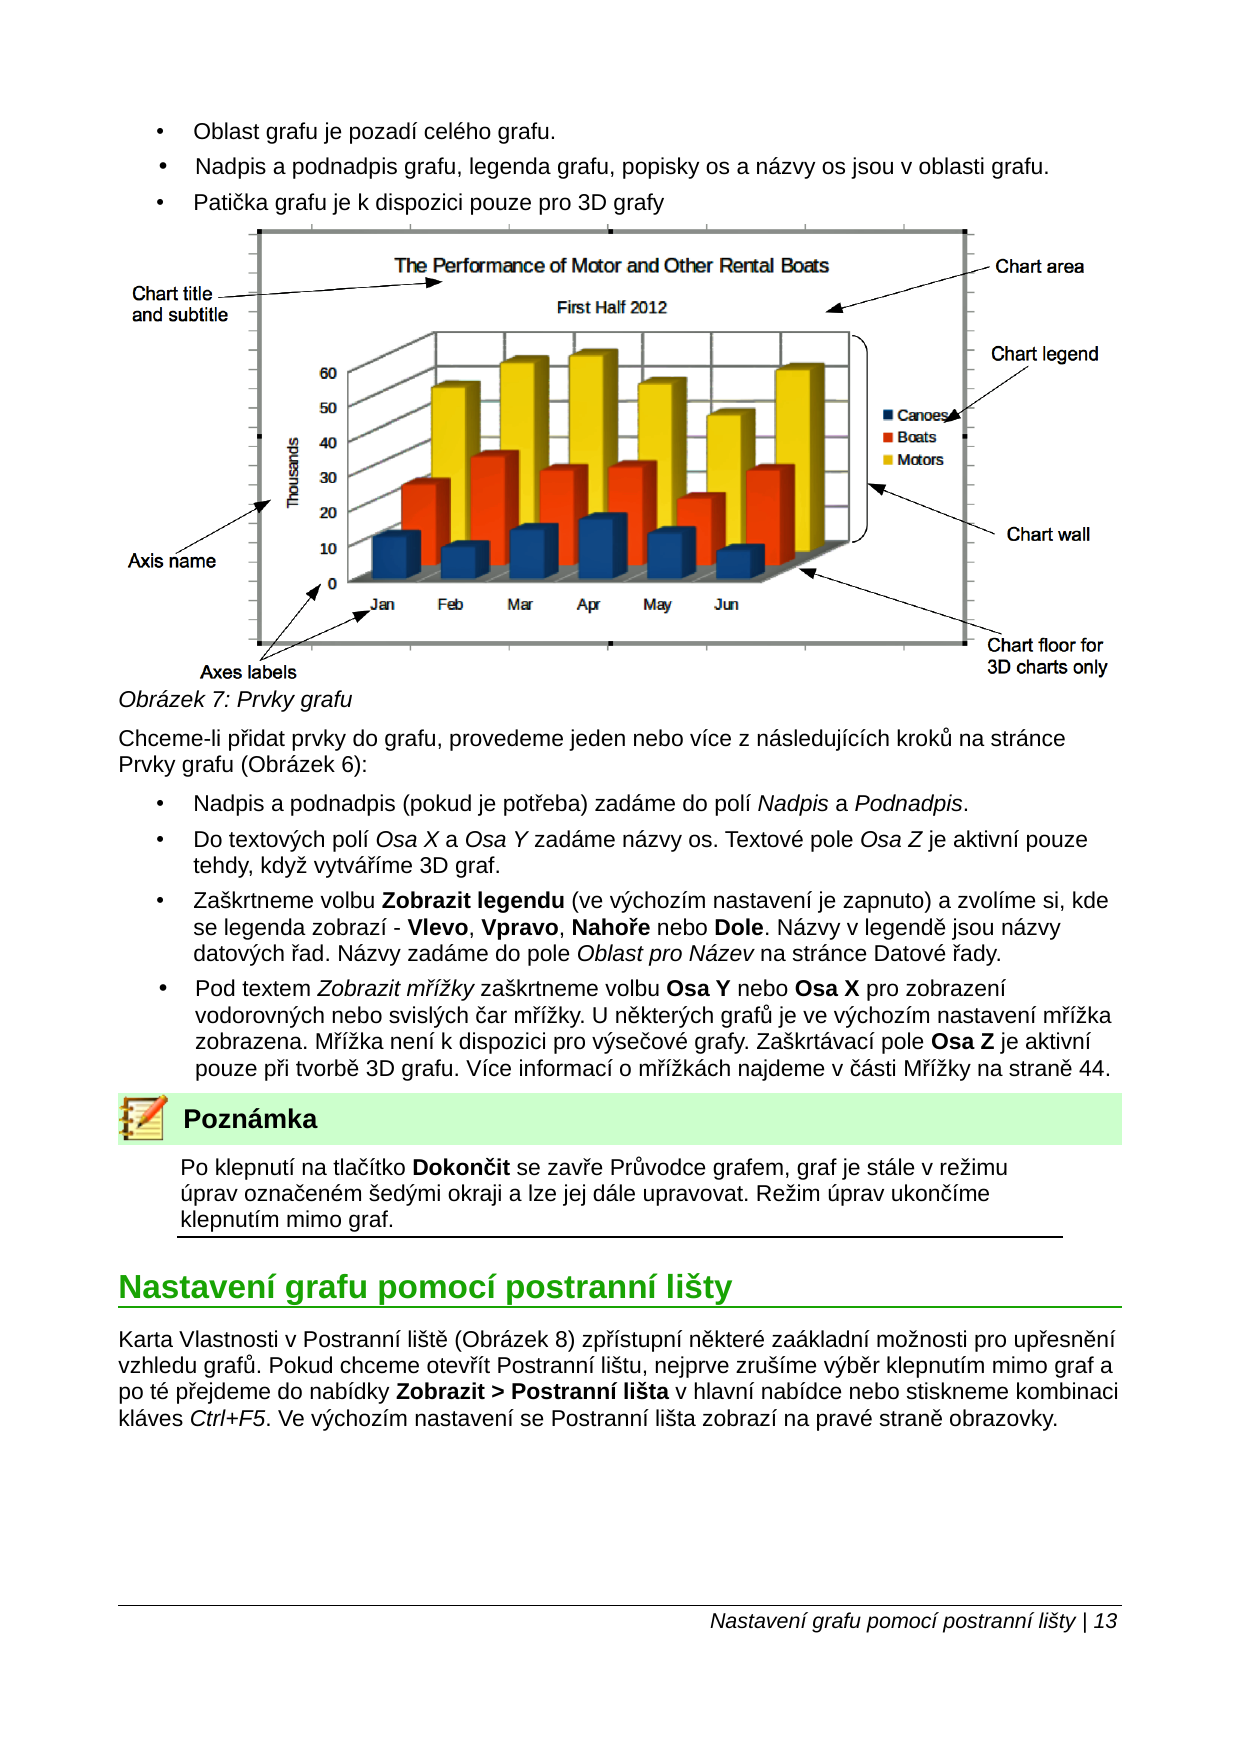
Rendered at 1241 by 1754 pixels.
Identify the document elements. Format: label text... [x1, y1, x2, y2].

subtitle Nastavení grafu pomocí postranní lišty [118, 1267, 1122, 1306]
list Oblast grafu je pozadí celého grafu. [156, 118, 1122, 144]
list Do textových polí Osa X a Osa Y zadáme názvy os. Textové pole Osa Z je aktivní pouze tehdy, když vytváříme 3D graf. [156, 826, 1122, 878]
subtitle Poznámka [118, 1093, 1122, 1145]
picture [118, 224, 1123, 687]
picture [119, 1093, 170, 1144]
list Pod textem Zobrazit mřížky zaškrtneme volbu Osa Y nebo Osa X pro zobrazení vodorovných nebo svislých čar mřížky. U některých grafů je ve výchozím nastavení mřížka zobrazena. Mřížka není k dispozici pro výsečové grafy. Zaškrtávací pole Osa Z je aktivní pouze při tvorbě 3D grafu. Více informací o mřížkách najdeme v části Mřížky na straně 42. [156, 975, 1122, 1081]
list Nadpis a podnadpis (pokud je potřeba) zadáme do polí Nadpis a Podnadpis. [156, 790, 1122, 817]
text Chceme-li přidat prvky do grafu, provedeme jeden nebo více z následujících kroků na stránce Prvky grafu (Obrázek 6): [118, 725, 1122, 778]
text Obrázek 7: Prvky grafu [118, 687, 1122, 713]
text Po klepnutí na tlačítko Dokončit se zavře Průvodce grafem, graf je stále v režimu úprav označeném šedými okraji a lze jej dále upravovat. Režim úprav ukončíme klepnutím mimo graf. [177, 1151, 1063, 1236]
list Nadpis a podnadpis grafu, legenda grafu, popisky os a názvy os jsou v oblasti grafu. [156, 153, 1122, 180]
list Patička grafu je k dispozici pouze pro 3D grafy [156, 189, 1122, 215]
text Karta Vlastnosti v Postranní liště (Obrázek 8) zpřístupní některé zaákladní možnosti pro upřesnění vzhledu grafů. Pokud chceme otevřít Postranní lištu, nejprve zrušíme výběr klepnutím mimo graf a po té přejdeme do nabídky Zobrazit > Postranní lišta v hlavní nabídce nebo stiskneme kombinaci kláves Ctrl+F5. Ve výchozím nastavení se Postranní lišta zobrazí na pravé straně obrazovky. [118, 1326, 1122, 1431]
list Zaškrtneme volbu Zobrazit legendu (ve výchozím nastavení je zapnuto) a zvolíme si, kde se legenda zobrazí - Vlevo, Vpravo, Nahoře nebo Dole. Názvy v legendě jsou názvy datových řad. Názvy zadáme do pole Oblast pro Název na stránce Datové řady. [156, 887, 1122, 966]
